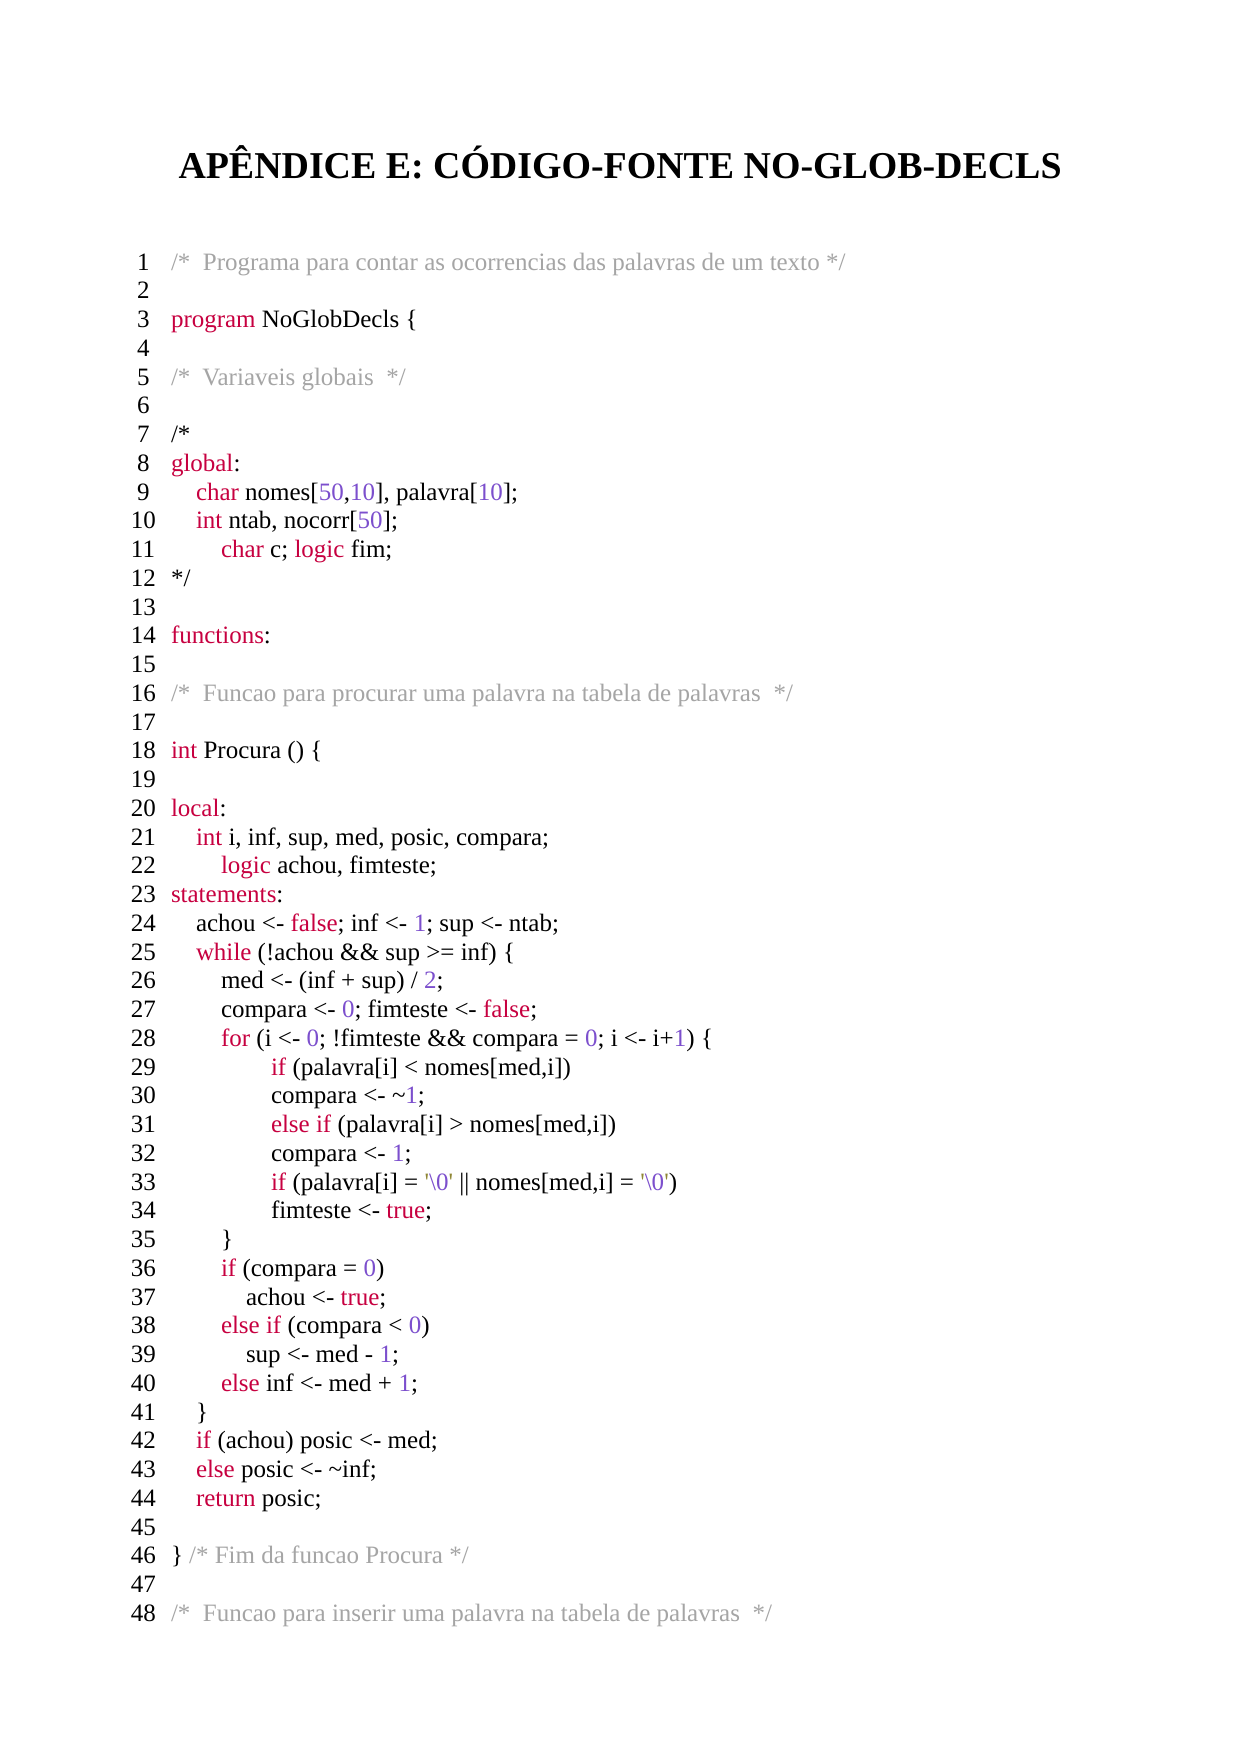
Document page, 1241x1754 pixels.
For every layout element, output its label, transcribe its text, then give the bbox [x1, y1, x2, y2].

table_cell achou <- false; inf <- 1; sup <- ntab; [171, 908, 1122, 937]
table_cell } [171, 1224, 1122, 1253]
subtitle APÊNDICE E: CÓDIGO-FONTE NO-GLOB-DECLS [118, 143, 1122, 187]
table_cell if (palavra[i] < nomes[med,i]) [171, 1052, 1122, 1081]
table_cell 9 [118, 477, 171, 506]
table_cell 41 [118, 1397, 171, 1426]
table_cell 32 [118, 1138, 171, 1167]
table_header /* Programa para contar as ocorrencias das palavras de um texto */ [171, 247, 1122, 276]
table_cell 48 [118, 1598, 171, 1627]
table_cell sup <- med - 1; [171, 1339, 1122, 1368]
table_cell 6 [118, 391, 171, 419]
table_cell [171, 764, 1122, 793]
table_cell 35 [118, 1224, 171, 1253]
table_cell /* Funcao para inserir uma palavra na tabela de palavras */ [171, 1598, 1122, 1627]
table_cell 44 [118, 1483, 171, 1512]
table_cell [171, 391, 1122, 419]
table_cell [171, 707, 1122, 736]
table_cell 19 [118, 764, 171, 793]
table_cell else posic <- ~inf; [171, 1454, 1122, 1483]
table_cell 18 [118, 736, 171, 764]
table_cell compara <- 0; fimteste <- false; [171, 994, 1122, 1023]
table_cell 46 [118, 1541, 171, 1569]
table_cell 22 [118, 851, 171, 879]
table_cell 39 [118, 1339, 171, 1368]
table_cell fimteste <- true; [171, 1196, 1122, 1224]
table_cell med <- (inf + sup) / 2; [171, 966, 1122, 994]
table_cell } [171, 1397, 1122, 1426]
table_cell int Procura () { [171, 736, 1122, 764]
table_cell 21 [118, 822, 171, 851]
table_cell else if (palavra[i] > nomes[med,i]) [171, 1109, 1122, 1138]
table_cell 20 [118, 793, 171, 822]
table_cell 25 [118, 937, 171, 966]
table_cell 4 [118, 333, 171, 362]
table_cell compara <- ~1; [171, 1081, 1122, 1109]
table_cell [171, 276, 1122, 304]
table_cell int i, inf, sup, med, posic, compara; [171, 822, 1122, 851]
table_cell achou <- true; [171, 1282, 1122, 1311]
table_cell char nomes[50,10], palavra[10]; [171, 477, 1122, 506]
table_cell 33 [118, 1167, 171, 1196]
table_cell 15 [118, 649, 171, 678]
table_cell else inf <- med + 1; [171, 1368, 1122, 1397]
table_cell [171, 333, 1122, 362]
table_cell */ [171, 563, 1122, 592]
table_cell 28 [118, 1023, 171, 1052]
table_cell 17 [118, 707, 171, 736]
table_cell 45 [118, 1512, 171, 1541]
table_cell 38 [118, 1311, 171, 1339]
table_cell 12 [118, 563, 171, 592]
table_cell local: [171, 793, 1122, 822]
table_cell 13 [118, 592, 171, 621]
table_cell 10 [118, 506, 171, 534]
table_cell 23 [118, 879, 171, 908]
table_cell while (!achou && sup >= inf) { [171, 937, 1122, 966]
table_cell /* [171, 419, 1122, 448]
table_cell 5 [118, 362, 171, 391]
table_cell else if (compara < 0) [171, 1311, 1122, 1339]
table_cell 16 [118, 678, 171, 707]
table_cell [171, 1569, 1122, 1598]
table_cell if (palavra[i] = '\0' || nomes[med,i] = '\0') [171, 1167, 1122, 1196]
table_cell program NoGlobDecls { [171, 304, 1122, 333]
table_cell 47 [118, 1569, 171, 1598]
table_cell 7 [118, 419, 171, 448]
table_cell 8 [118, 448, 171, 477]
table_cell int ntab, nocorr[50]; [171, 506, 1122, 534]
table_cell compara <- 1; [171, 1138, 1122, 1167]
table_cell 27 [118, 994, 171, 1023]
table_cell /* Variaveis globais */ [171, 362, 1122, 391]
table_cell 36 [118, 1253, 171, 1282]
table_cell } /* Fim da funcao Procura */ [171, 1541, 1122, 1569]
table_cell 43 [118, 1454, 171, 1483]
table_cell logic achou, fimteste; [171, 851, 1122, 879]
table_cell [171, 649, 1122, 678]
table_cell 30 [118, 1081, 171, 1109]
table_cell 14 [118, 621, 171, 649]
table_cell 42 [118, 1426, 171, 1454]
table_cell if (achou) posic <- med; [171, 1426, 1122, 1454]
table_cell 37 [118, 1282, 171, 1311]
table_cell for (i <- 0; !fimteste && compara = 0; i <- i+1) { [171, 1023, 1122, 1052]
table_cell /* Funcao para procurar uma palavra na tabela de palavras */ [171, 678, 1122, 707]
table_cell 11 [118, 534, 171, 563]
table_cell functions: [171, 621, 1122, 649]
table_cell global: [171, 448, 1122, 477]
table_cell [171, 592, 1122, 621]
table_cell 24 [118, 908, 171, 937]
table_cell 40 [118, 1368, 171, 1397]
table_header 1 [118, 247, 171, 276]
table_cell 3 [118, 304, 171, 333]
table_cell 26 [118, 966, 171, 994]
table_cell char c; logic fim; [171, 534, 1122, 563]
table_cell 31 [118, 1109, 171, 1138]
table_cell if (compara = 0) [171, 1253, 1122, 1282]
table_cell 2 [118, 276, 171, 304]
table_cell [171, 1512, 1122, 1541]
table_cell 29 [118, 1052, 171, 1081]
table_cell statements: [171, 879, 1122, 908]
table_cell 34 [118, 1196, 171, 1224]
table_cell return posic; [171, 1483, 1122, 1512]
